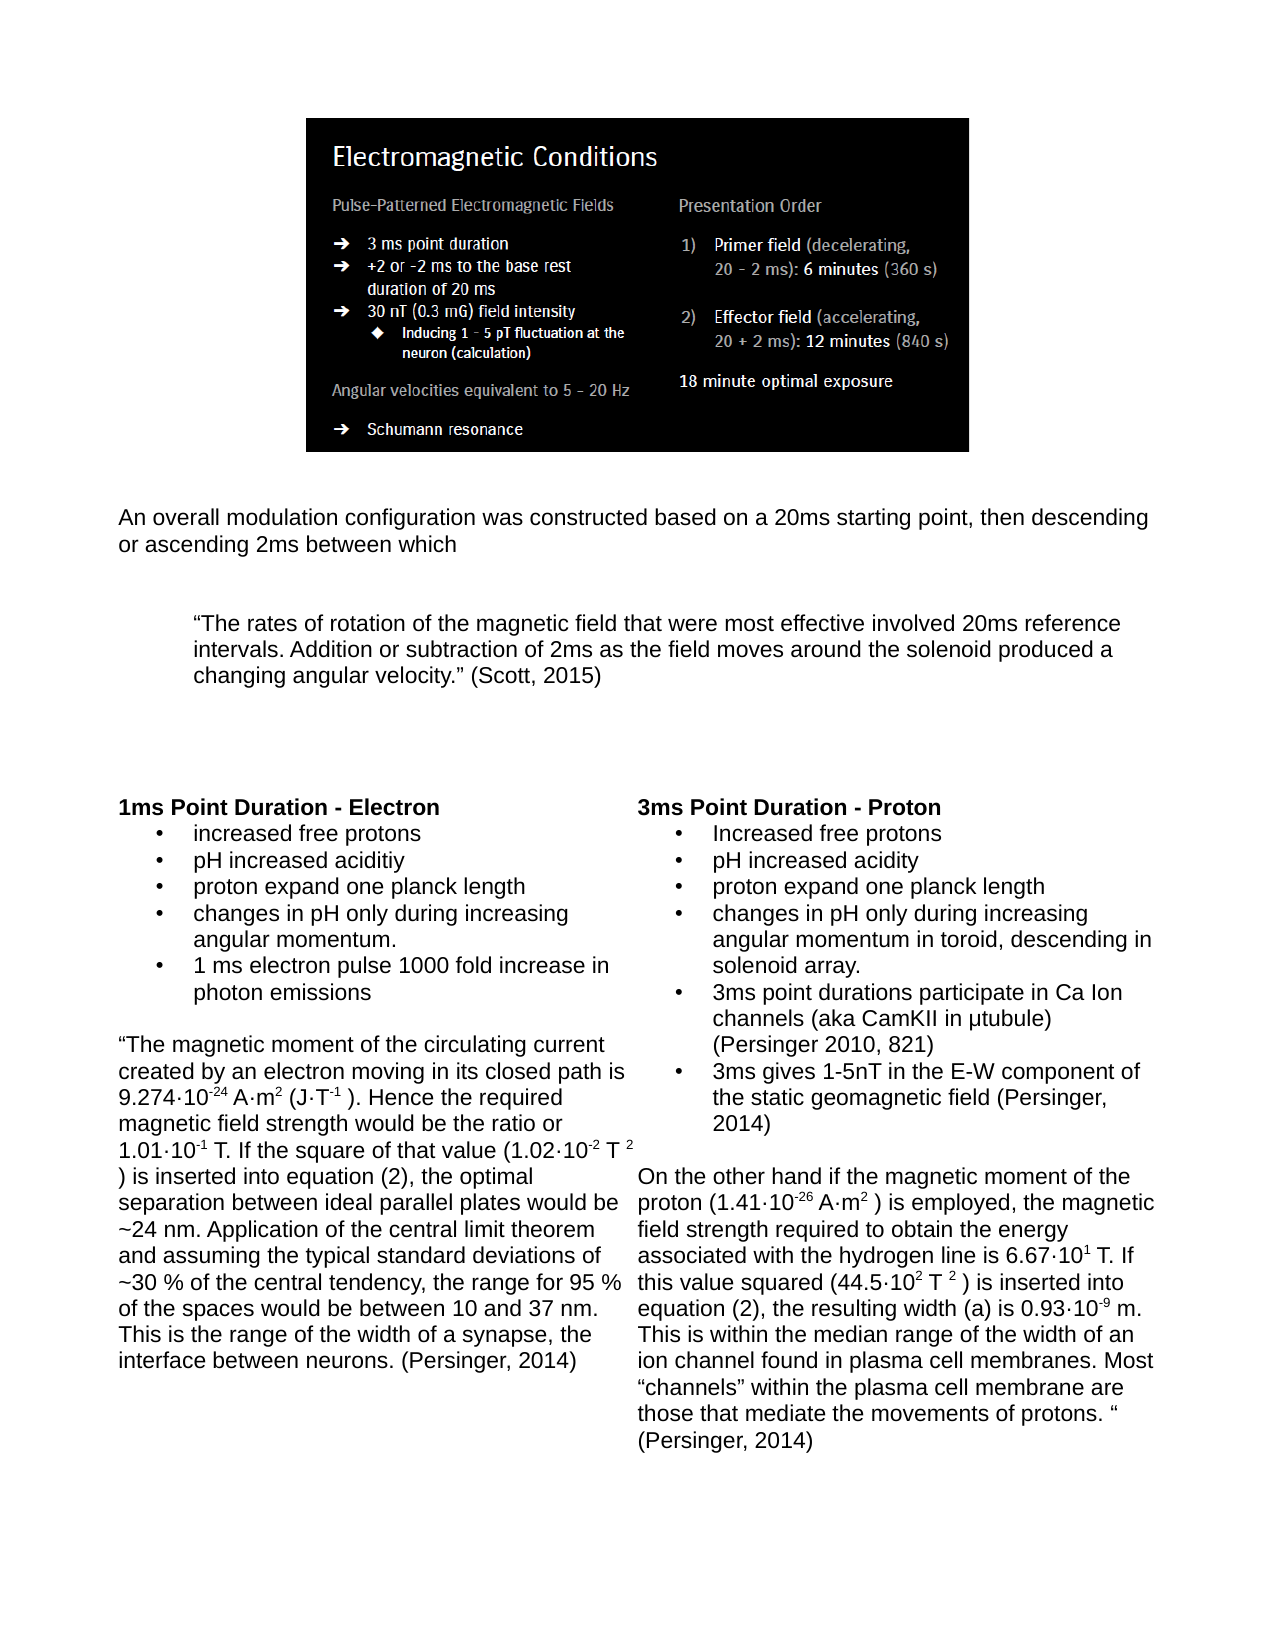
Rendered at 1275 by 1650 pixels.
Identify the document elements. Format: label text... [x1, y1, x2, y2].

table_cell Increased free protons pH increased acidity proton expand one planck length changes in pH only during increasing angular momentum in toroid, descending in solenoid array. 3ms point durations participate in Ca Ion channels (aka CamKII in μtubule) (Persinger 2010, 821) 3ms gives 1-5nT in the E-W component of the static geomagnetic field (Persinger, 2014) On the other hand if the magnetic moment of the proton (1.41·10-26 A·m2 ) is employed, the magnetic field strength required to obtain the energy associated with the hydrogen line is 6.67·101 T. If this value squared (44.5·102 T 2 ) is inserted into equation (2), the resulting width (a) is 0.93·10-9 m. This is within the median range of the width of an ion channel found in plasma cell membranes. Most “channels” within the plasma cell membrane are those that mediate the movements of protons. “ (Persinger, 2014) [638, 820, 1157, 1479]
picture [306, 118, 970, 452]
table_cell increased free protons pH increased aciditiy proton expand one planck length changes in pH only during increasing angular momentum. 1 ms electron pulse 1000 fold increase in photon emissions “The magnetic moment of the circulating current created by an electron moving in its closed path is 9.274·10-24 A·m2 (J·T-1 ). Hence the required magnetic field strength would be the ratio or 1.01·10-1 T. If the square of that value (1.02·10-2 T 2 ) is inserted into equation (2), the optimal separation between ideal parallel plates would be ~24 nm. Application of the central limit theorem and assuming the typical standard deviations of ~30 % of the central tendency, the range for 95 % of the spaces would be between 10 and 37 nm. This is the range of the width of a synapse, the interface between neurons. (Persinger, 2014) [118, 820, 637, 1479]
text “The rates of rotation of the magnetic field that were most effective involved 20ms reference intervals. Addition or subtraction of 2ms as the field moves around the solenoid produced a changing angular velocity.” (Scott, 2015) [193, 609, 1157, 689]
text An overall modulation configuration was constructed based on a 20ms starting point, then descending or ascending 2ms between which [118, 504, 1157, 557]
table_header 1ms Point Duration - Electron [118, 794, 637, 820]
table_header 3ms Point Duration - Proton [638, 794, 1157, 820]
